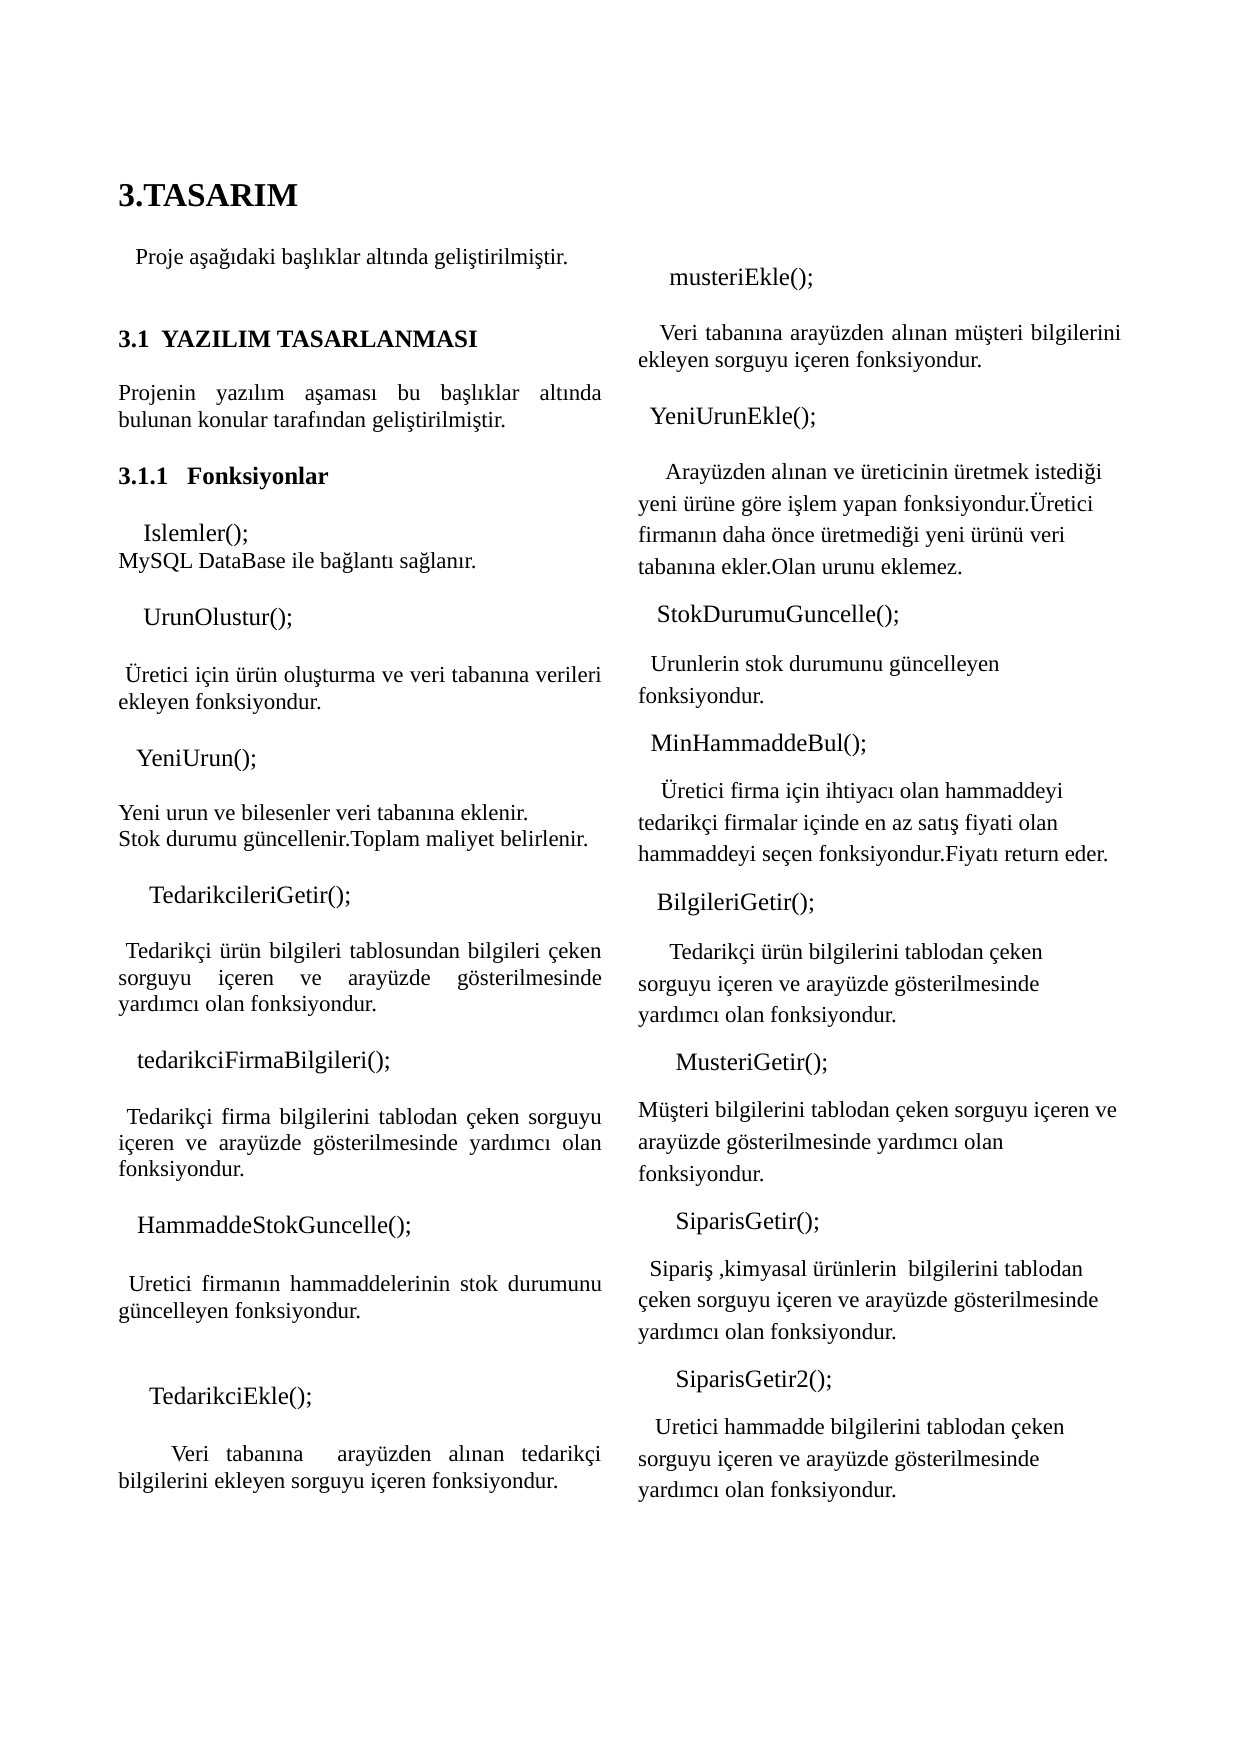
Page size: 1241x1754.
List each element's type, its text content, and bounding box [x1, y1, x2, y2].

text 3.TASARIM [118, 176, 602, 214]
text Tedarikçi ürün bilgilerini tablodan çeken sorguyu içeren ve arayüzde gösterilmesinde yardımcı olan fonksiyondur. [638, 936, 1122, 1028]
text Projenin yazılım aşaması bu başlıklar altında bulunan konular tarafından geliştirilmiştir. [118, 379, 602, 432]
text UrunOlustur(); [118, 602, 602, 631]
text YeniUrun(); [118, 743, 602, 772]
text HammaddeStokGuncelle(); [118, 1211, 602, 1239]
text TedarikcileriGetir(); [118, 880, 602, 909]
text Müşteri bilgilerini tablodan çeken sorguyu içeren ve arayüzde gösterilmesinde yardımcı olan fonksiyondur. [638, 1096, 1122, 1186]
text Urunlerin stok durumunu güncelleyen fonksiyondur. [638, 648, 1122, 708]
text Uretici hammadde bilgilerini tablodan çeken sorguyu içeren ve arayüzde gösterilmesinde yardımcı olan fonksiyondur. [638, 1413, 1122, 1503]
text StokDurumuGuncelle(); [638, 599, 1122, 628]
text SiparisGetir(); [638, 1206, 1122, 1234]
text musteriEkle(); [638, 262, 1122, 291]
text Tedarikçi firma bilgilerini tablodan çeken sorguyu içeren ve arayüzde gösterilmesinde yardımcı olan fonksiyondur. [118, 1103, 602, 1182]
text Arayüzden alınan ve üreticinin üretmek istediği yeni ürüne göre işlem yapan fonksiyondur.Üretici firmanın daha önce üretmediği yeni ürünü veri tabanına ekler.Olan urunu eklemez. [638, 458, 1122, 579]
text Veri tabanına arayüzden alınan müşteri bilgilerini ekleyen sorguyu içeren fonksiyondur. [638, 319, 1122, 372]
text Islemler(); [118, 518, 602, 547]
text Proje aşağıdaki başlıklar altında geliştirilmiştir. [118, 243, 602, 269]
text Tedarikçi ürün bilgileri tablosundan bilgileri çeken sorguyu içeren ve arayüzde gösterilmesinde yardımcı olan fonksiyondur. [118, 937, 602, 1017]
text SiparisGetir2(); [638, 1364, 1122, 1393]
text Üretici firma için ihtiyacı olan hammaddeyi tedarikçi firmalar içinde en az satış fiyati olan hammaddeyi seçen fonksiyondur.Fiyatı return eder. [638, 777, 1122, 867]
text Stok durumu güncellenir.Toplam maliyet belirlenir. [118, 825, 602, 851]
text 3.1 YAZILIM TASARLANMASI [118, 324, 602, 353]
text YeniUrunEkle(); [638, 372, 1122, 429]
text MySQL DataBase ile bağlantı sağlanır. [118, 547, 602, 573]
text Veri tabanına arayüzden alınan tedarikçi bilgilerini ekleyen sorguyu içeren fonksiyondur. [118, 1438, 602, 1493]
text 3.1.1 Fonksiyonlar [118, 461, 602, 489]
text Yeni urun ve bilesenler veri tabanına eklenir. [118, 798, 602, 825]
text BilgileriGetir(); [638, 887, 1122, 915]
text MinHammaddeBul(); [638, 728, 1122, 757]
text Üretici için ürün oluşturma ve veri tabanına verileri ekleyen fonksiyondur. [118, 659, 602, 715]
text tedarikciFirmaBilgileri(); [118, 1045, 602, 1074]
text Uretici firmanın hammaddelerinin stok durumunu güncelleyen fonksiyondur. [118, 1268, 602, 1323]
text TedarikciEkle(); [118, 1381, 602, 1409]
text MusteriGetir(); [638, 1047, 1122, 1076]
text Sipariş ,kimyasal ürünlerin bilgilerini tablodan çeken sorguyu içeren ve arayüzde gösterilmesinde yardımcı olan fonksiyondur. [638, 1255, 1122, 1344]
